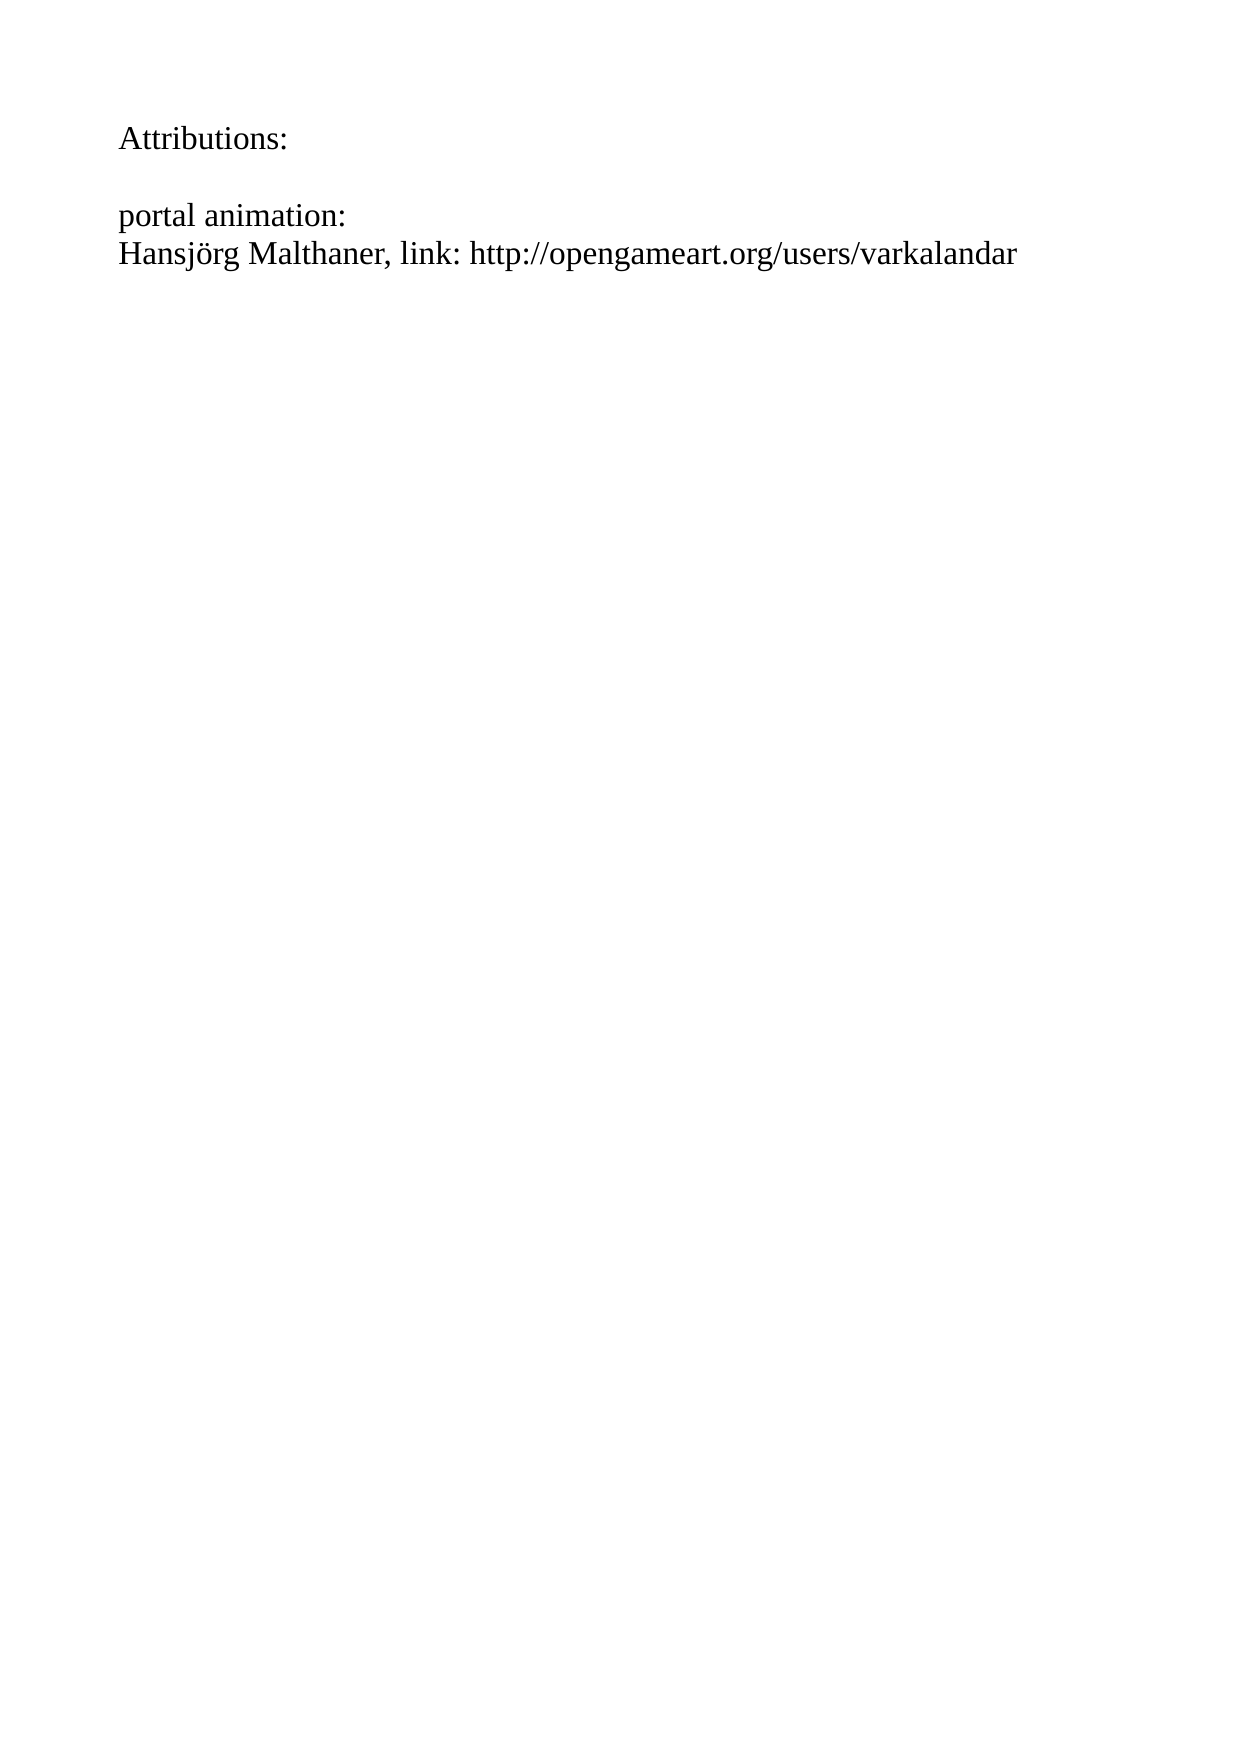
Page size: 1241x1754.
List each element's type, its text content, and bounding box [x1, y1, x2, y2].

text portal animation: [118, 195, 1122, 233]
text Attributions: [118, 118, 1122, 156]
text Hansjörg Malthaner, link: http://opengameart.org/users/varkalandar [118, 233, 1122, 271]
